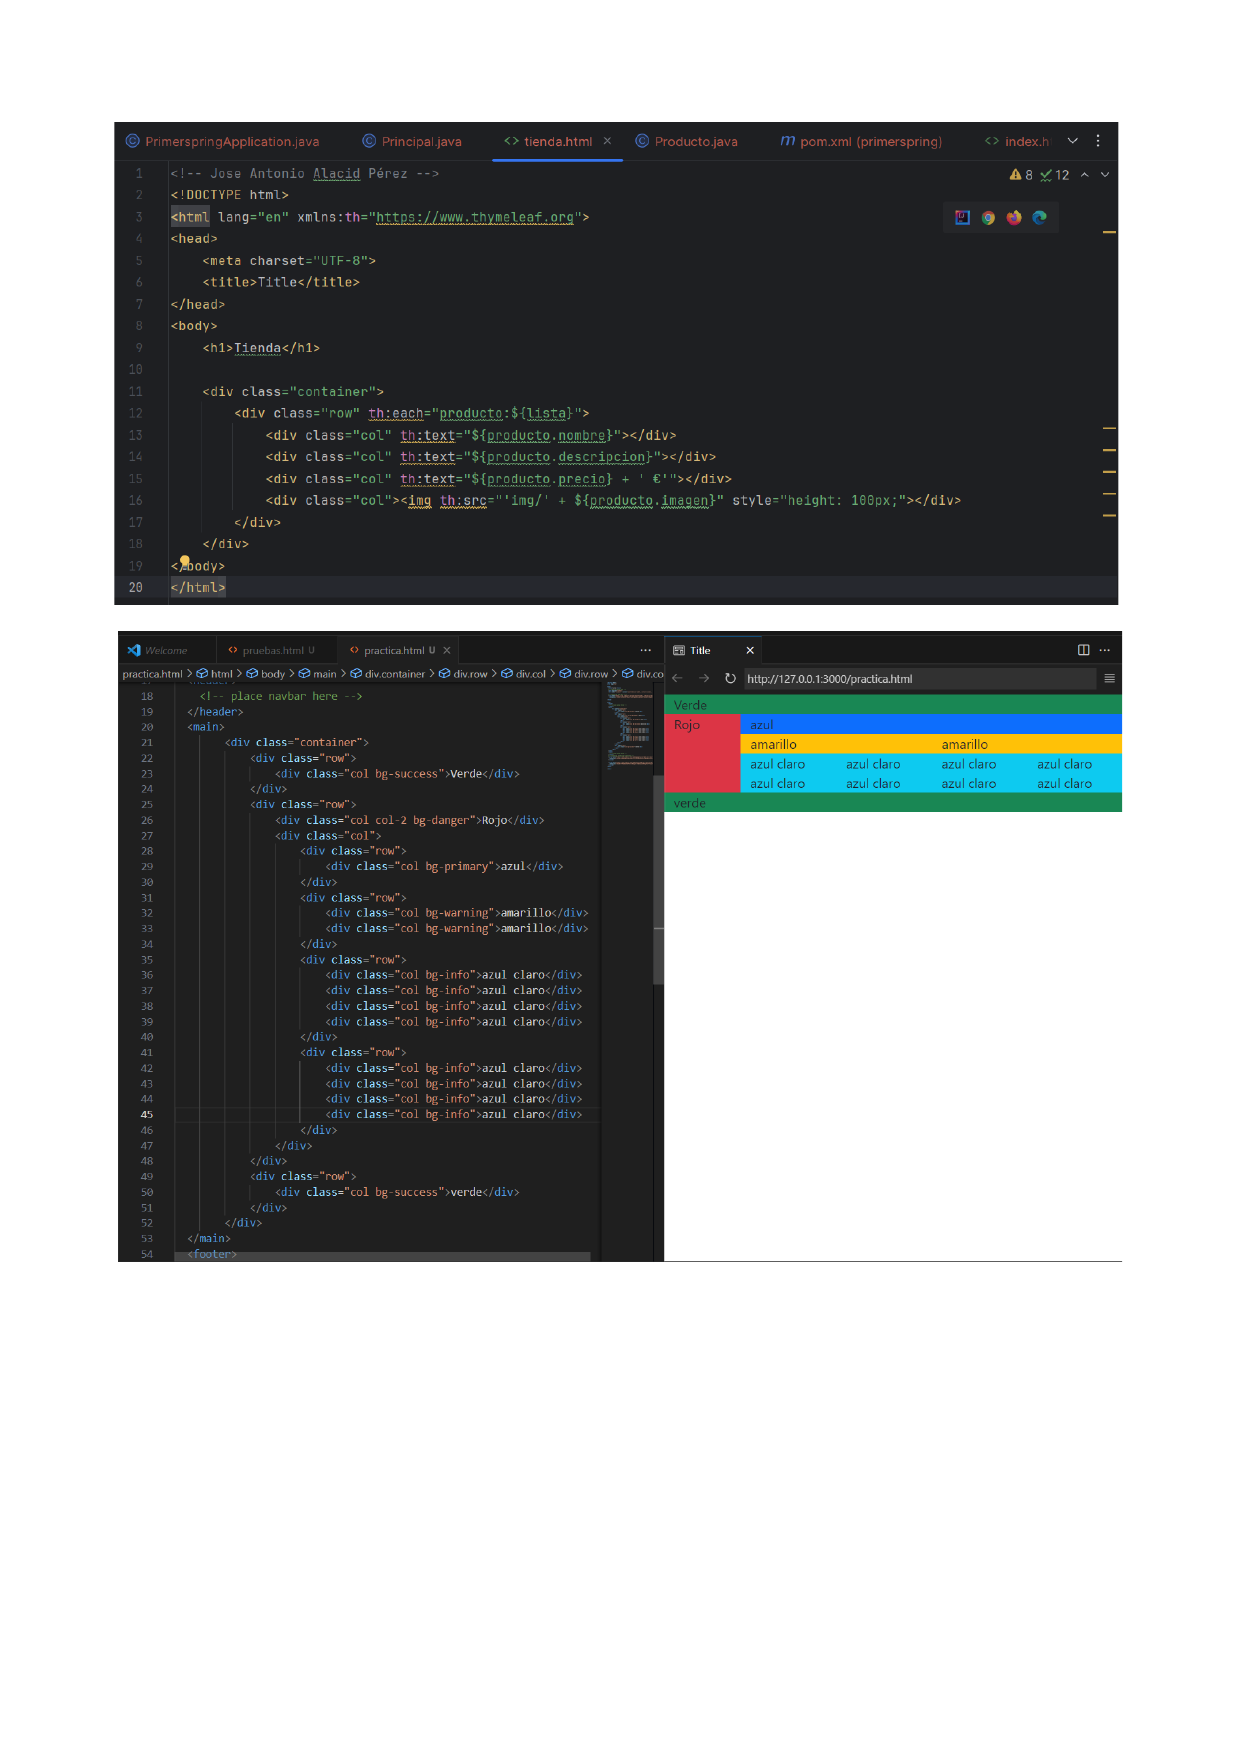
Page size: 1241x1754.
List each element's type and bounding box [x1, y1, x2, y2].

picture [118, 631, 1123, 1262]
picture [114, 122, 1119, 605]
